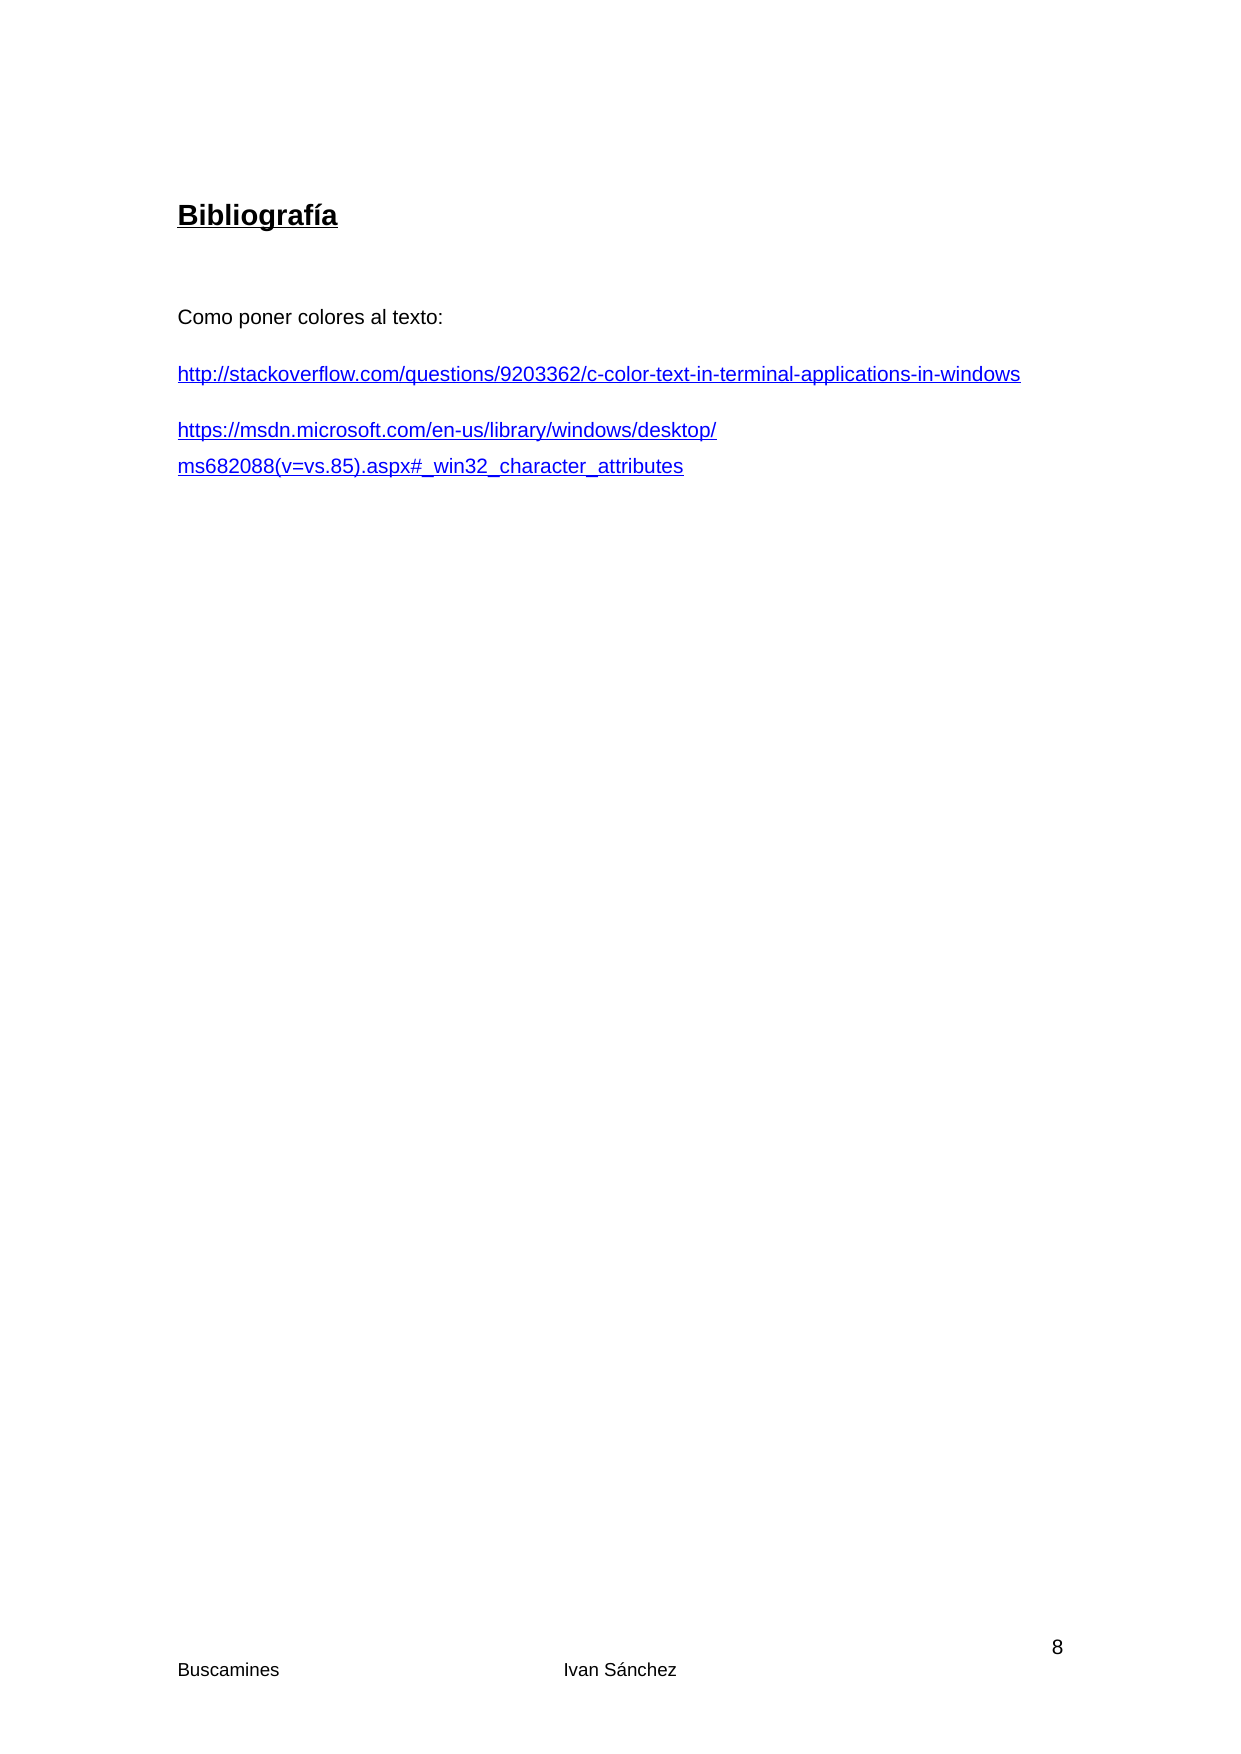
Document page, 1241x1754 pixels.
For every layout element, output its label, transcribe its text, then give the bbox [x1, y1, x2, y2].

text https://msdn.microsoft.com/en-us/library/windows/desktop/ms682088(v=vs.85).aspx#_win32_character_attributes [177, 418, 1063, 478]
subtitle Bibliografía [177, 198, 1063, 231]
text http://stackoverflow.com/questions/9203362/c-color-text-in-terminal-applications-in-windows [177, 361, 1063, 385]
text Como poner colores al texto: [177, 305, 1063, 329]
